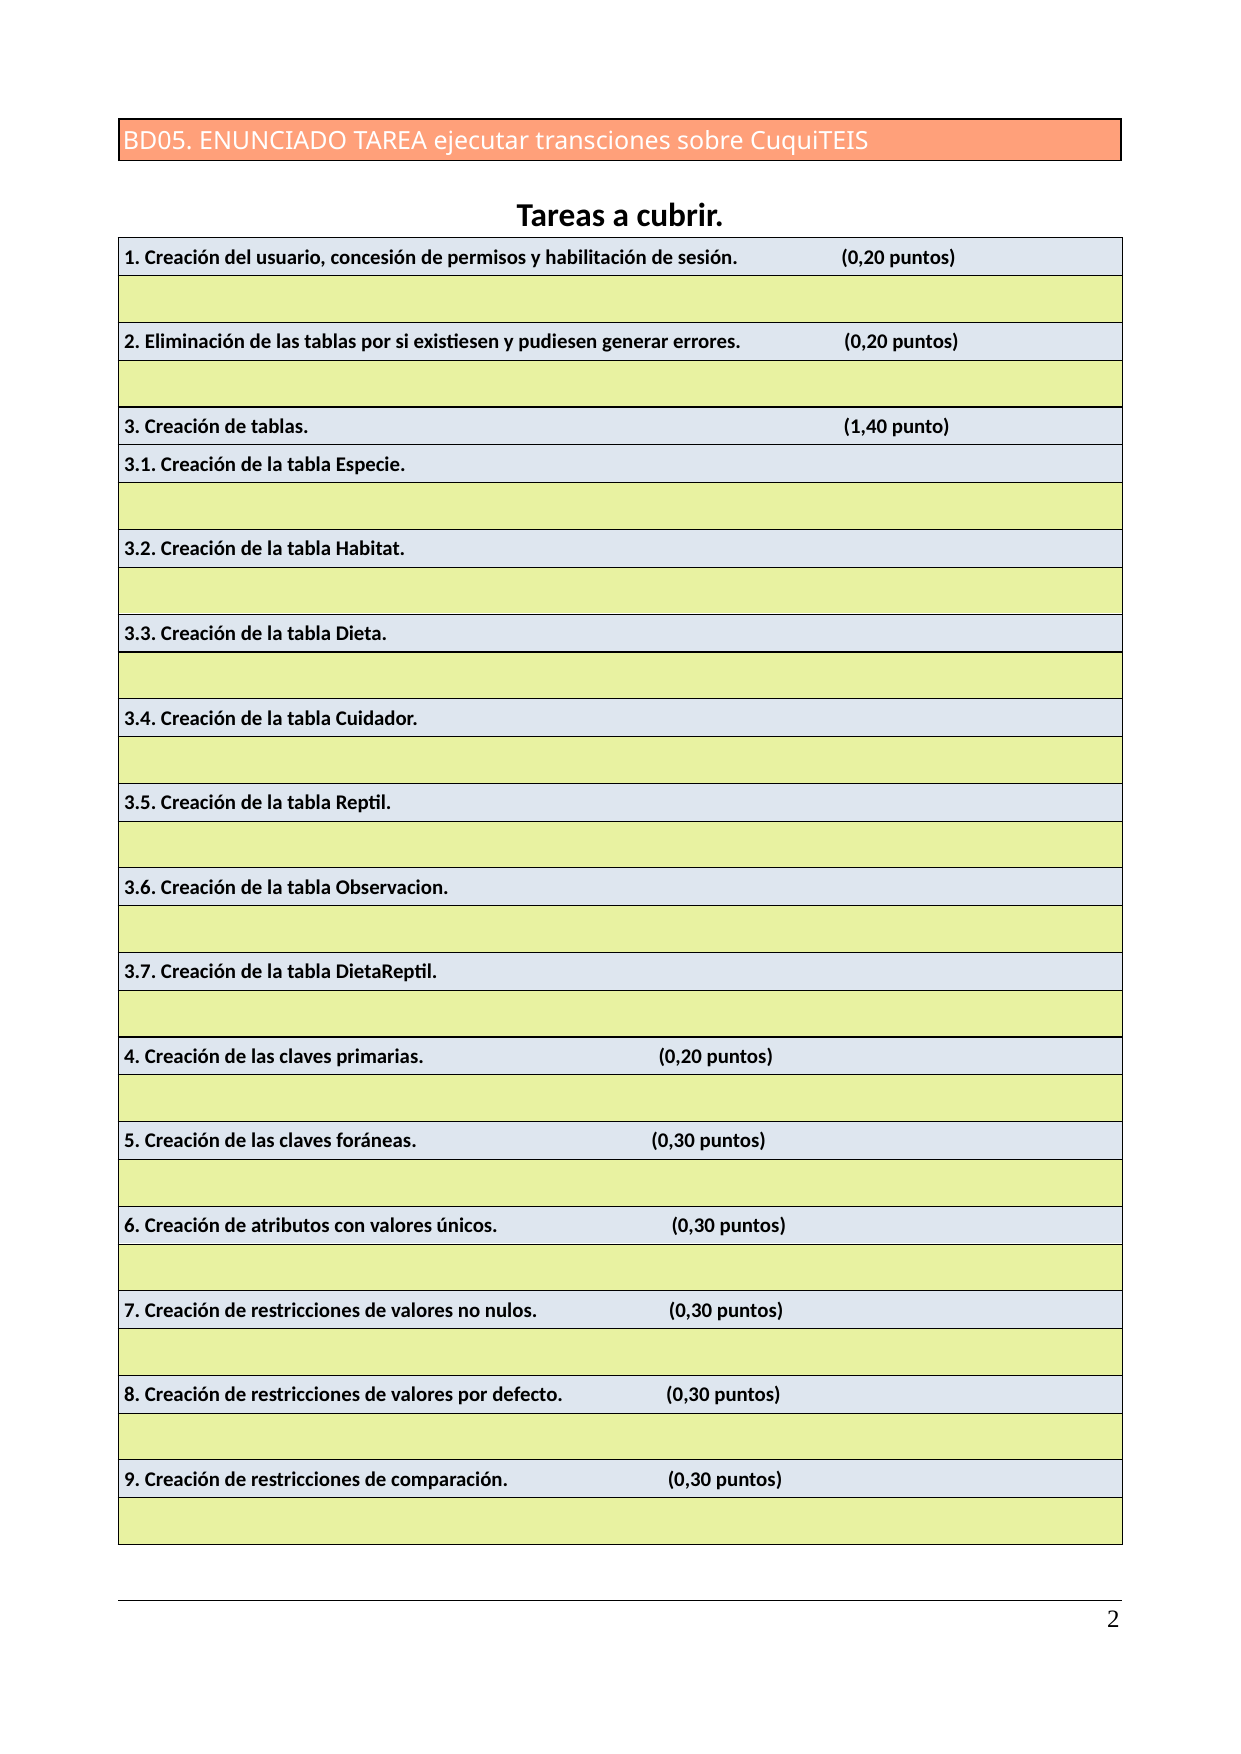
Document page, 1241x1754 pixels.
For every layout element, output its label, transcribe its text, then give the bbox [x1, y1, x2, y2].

table_cell 3.3. Creación de la tabla Dieta. [119, 615, 1122, 651]
table_cell [119, 483, 1122, 529]
table_cell [119, 906, 1122, 952]
table_cell 9. Creación de restricciones de comparación. (0,30 puntos) [119, 1460, 1122, 1497]
table_cell [119, 991, 1122, 1036]
table_cell 3.5. Creación de la tabla Reptil. [119, 784, 1122, 821]
table_cell [119, 737, 1122, 783]
table_cell 3.7. Creación de la tabla DietaReptil. [119, 953, 1122, 990]
table_cell [119, 822, 1122, 867]
table_header 1. Creación del usuario, concesión de permisos y habilitación de sesión. (0,20 puntos) [119, 238, 1122, 275]
table_cell [119, 1160, 1122, 1206]
table_cell [119, 1498, 1122, 1544]
table_cell 7. Creación de restricciones de valores no nulos. (0,30 puntos) [119, 1291, 1122, 1328]
table_cell [119, 568, 1122, 613]
table_cell 4. Creación de las claves primarias. (0,20 puntos) [119, 1038, 1122, 1074]
table_cell [119, 276, 1122, 322]
table_cell 6. Creación de atributos con valores únicos. (0,30 puntos) [119, 1207, 1122, 1243]
table_cell 8. Creación de restricciones de valores por defecto. (0,30 puntos) [119, 1376, 1122, 1413]
table_cell [119, 1075, 1122, 1121]
table_cell [119, 1414, 1122, 1459]
table_cell 5. Creación de las claves foráneas. (0,30 puntos) [119, 1122, 1122, 1159]
table_cell 3.2. Creación de la tabla Habitat. [119, 530, 1122, 567]
table_cell 3.4. Creación de la tabla Cuidador. [119, 699, 1122, 736]
table_cell 3.1. Creación de la tabla Especie. [119, 445, 1122, 482]
table_cell [119, 361, 1122, 406]
table_cell [119, 1245, 1122, 1290]
text Tareas a cubrir. [118, 191, 1122, 237]
table_cell [119, 653, 1122, 698]
table_cell 3.6. Creación de la tabla Observacion. [119, 868, 1122, 905]
table_cell [119, 1329, 1122, 1375]
table_cell 3. Creación de tablas. (1,40 punto) [119, 408, 1122, 444]
table_cell 2. Eliminación de las tablas por si existiesen y pudiesen generar errores. (0,20 puntos) [119, 323, 1122, 360]
